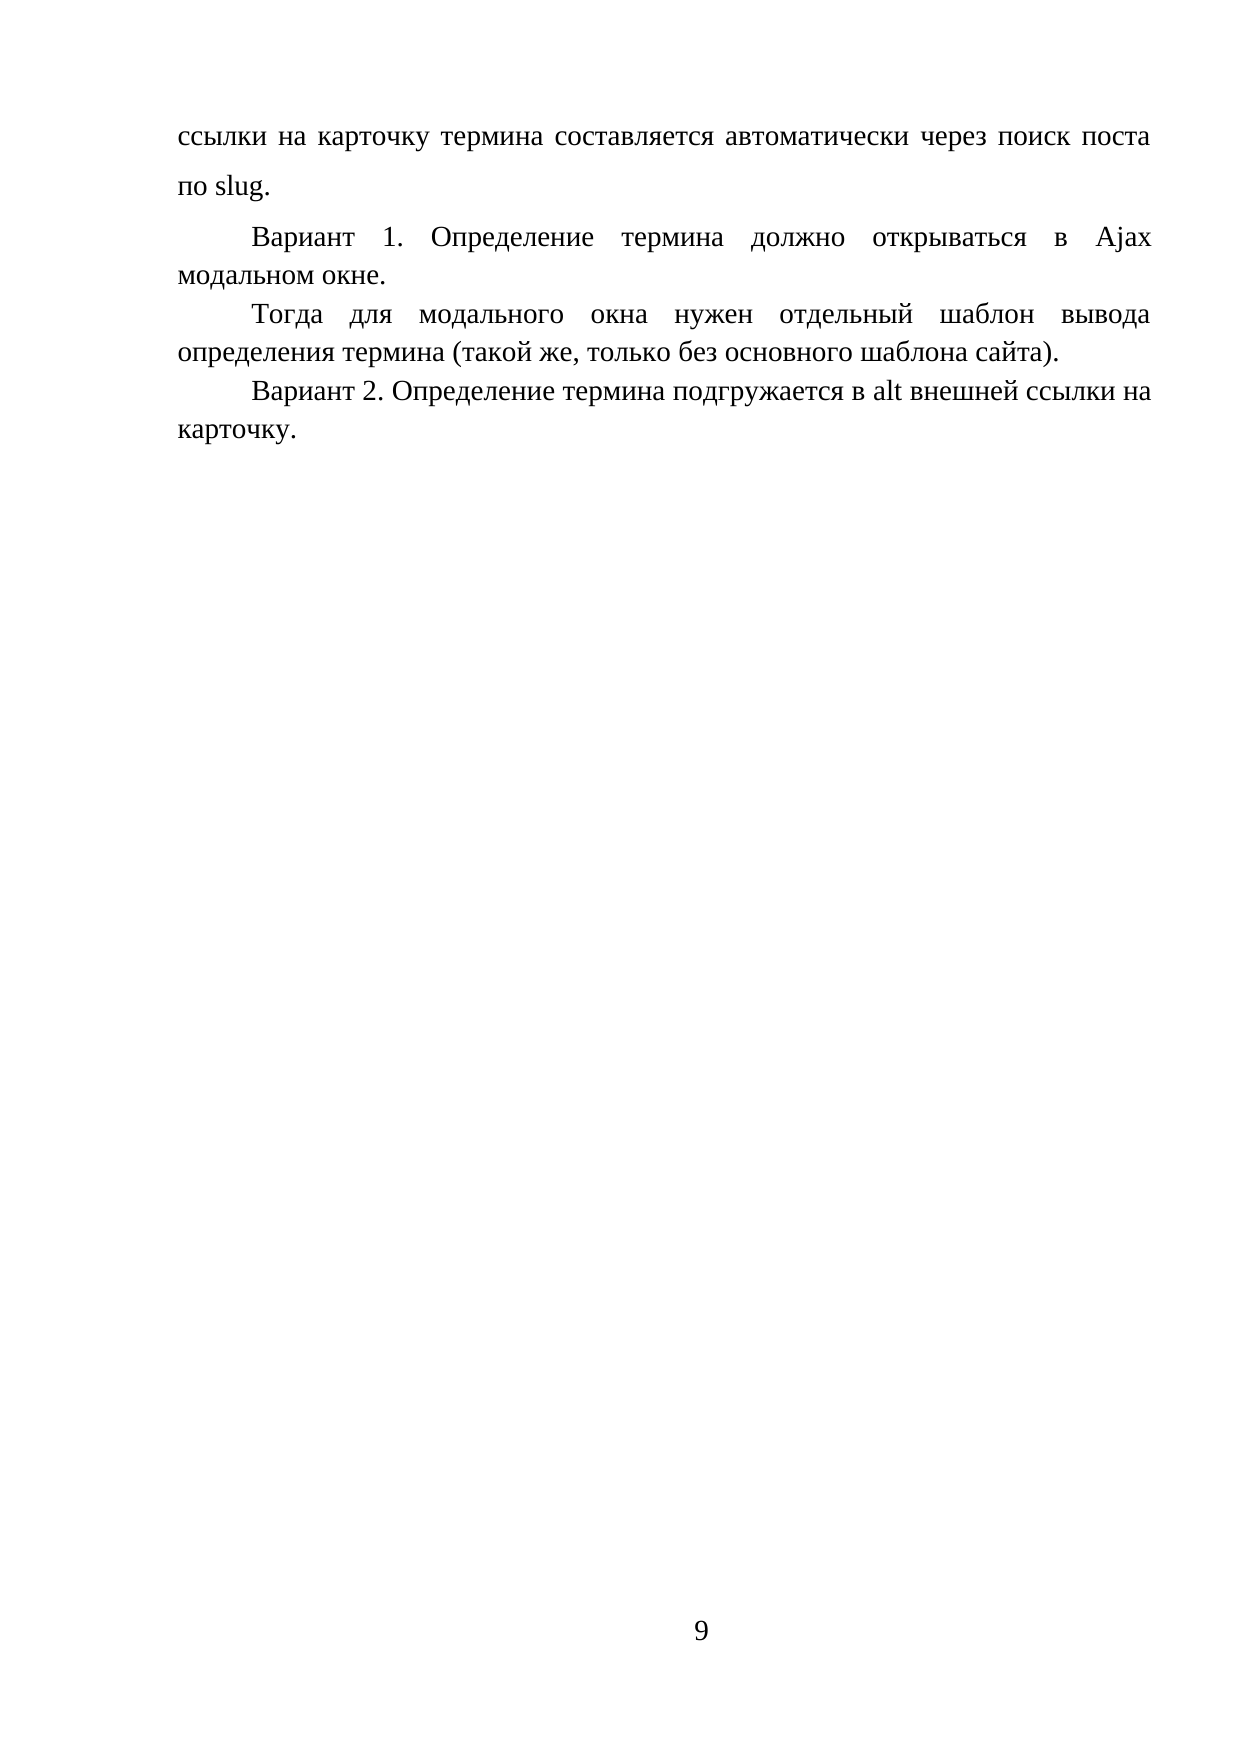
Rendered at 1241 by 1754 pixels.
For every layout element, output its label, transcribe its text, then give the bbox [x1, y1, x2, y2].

text Тогда для модального окна нужен отдельный шаблон вывода определения термина (такой же, только без основного шаблона сайта). [177, 296, 1152, 368]
text Вариант 2. Определение термина подгружается в alt внешней ссылки на карточку. [177, 373, 1152, 445]
text ссылки на карточку термина составляется автоматически через поиск поста по slug. [177, 118, 1152, 202]
text Вариант 1. Определение термина должно открываться в Ajax модальном окне. [177, 219, 1152, 291]
